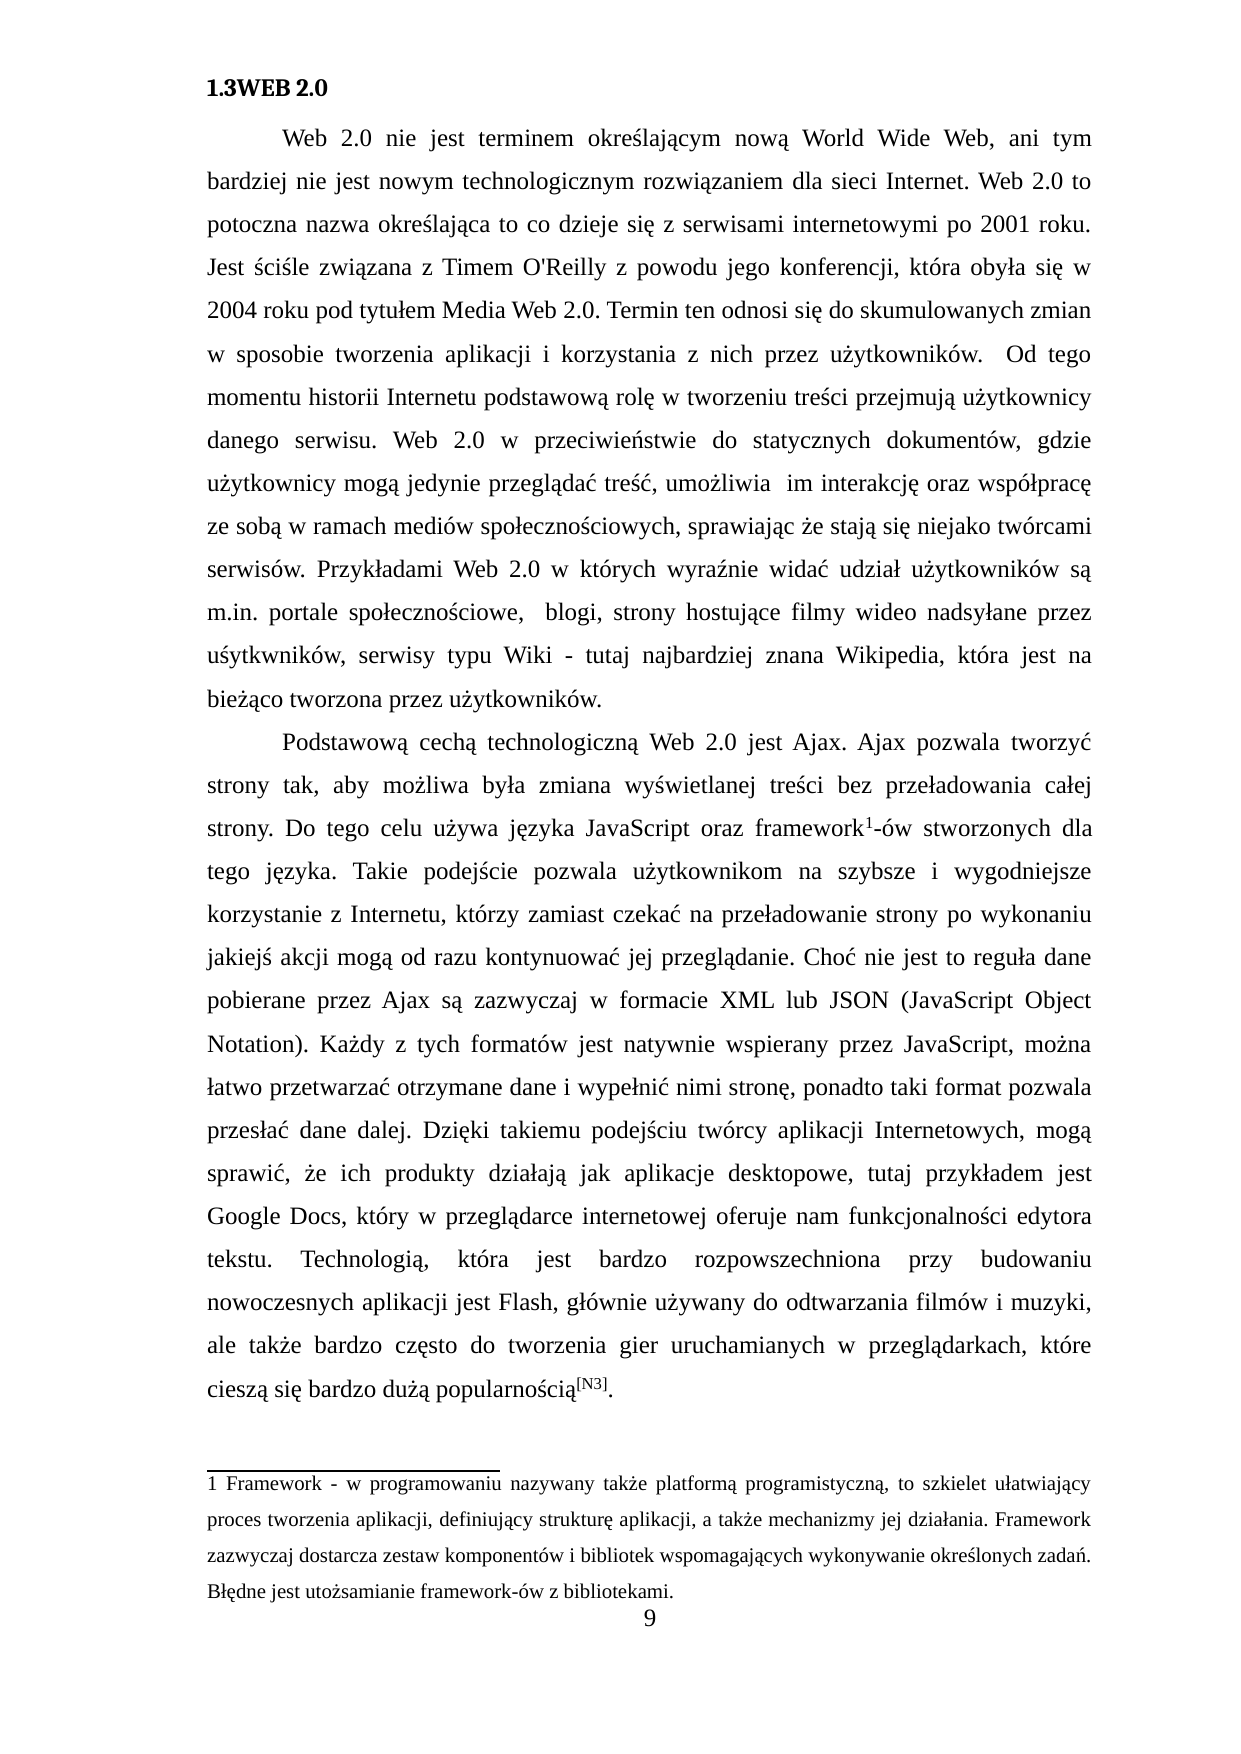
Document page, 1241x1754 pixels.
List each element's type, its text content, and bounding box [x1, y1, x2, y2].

text Framework - w programowaniu nazywany także platformą programistyczną, to szkielet ułatwiający proces tworzenia aplikacji, definiujący strukturę aplikacji, a także mechanizmy jej działania. Framework zazwyczaj dostarcza zestaw komponentów i bibliotek wspomagających wykonywanie określonych zadań. Błędne jest utożsamianie framework-ów z bibliotekami. [207, 1471, 1092, 1603]
text Web 2.0 nie jest terminem określającym nową World Wide Web, ani tym bardziej nie jest nowym technologicznym rozwiązaniem dla sieci Internet. Web 2.0 to potoczna nazwa określająca to co dzieje się z serwisami internetowymi po 2001 roku. Jest ściśle związana z Timem O'Reilly z powodu jego konferencji, która obyła się w 2004 roku pod tytułem Media Web 2.0. Termin ten odnosi się do skumulowanych zmian w sposobie tworzenia aplikacji i korzystania z nich przez użytkowników. Od tego momentu historii Internetu podstawową rolę w tworzeniu treści przejmują użytkownicy danego serwisu. Web 2.0 w przeciwieństwie do statycznych dokumentów, gdzie użytkownicy mogą jedynie przeglądać treść, umożliwia im interakcję oraz współpracę ze sobą w ramach mediów społecznościowych, sprawiając że stają się niejako twórcami serwisów. Przykładami Web 2.0 w których wyraźnie widać udział użytkowników są m.in. portale społecznościowe, blogi, strony hostujące filmy wideo nadsyłane przez uśytkwników, serwisy typu Wiki - tutaj najbardziej znana Wikipedia, która jest na bieżąco tworzona przez użytkowników. [207, 123, 1092, 712]
list WEB 2.0 [207, 74, 1092, 102]
text Podstawową cechą technologiczną Web 2.0 jest Ajax. Ajax pozwala tworzyć strony tak, aby możliwa była zmiana wyświetlanej treści bez przeładowania całej strony. Do tego celu używa języka JavaScript oraz framework-ów stworzonych dla tego języka. Takie podejście pozwala użytkownikom na szybsze i wygodniejsze korzystanie z Internetu, którzy zamiast czekać na przeładowanie strony po wykonaniu jakiejś akcji mogą od razu kontynuować jej przeglądanie. Choć nie jest to reguła dane pobierane przez Ajax są zazwyczaj w formacie XML lub JSON (JavaScript Object Notation). Każdy z tych formatów jest natywnie wspierany przez JavaScript, można łatwo przetwarzać otrzymane dane i wypełnić nimi stronę, ponadto taki format pozwala przesłać dane dalej. Dzięki takiemu podejściu twórcy aplikacji Internetowych, mogą sprawić, że ich produkty działają jak aplikacje desktopowe, tutaj przykładem jest Google Docs, który w przeglądarce internetowej oferuje nam funkcjonalności edytora tekstu. Technologią, która jest bardzo rozpowszechniona przy budowaniu nowoczesnych aplikacji jest Flash, głównie używany do odtwarzania filmów i muzyki, ale także bardzo często do tworzenia gier uruchamianych w przeglądarkach, które cieszą się bardzo dużą popularnością[N3]. [207, 727, 1092, 1402]
